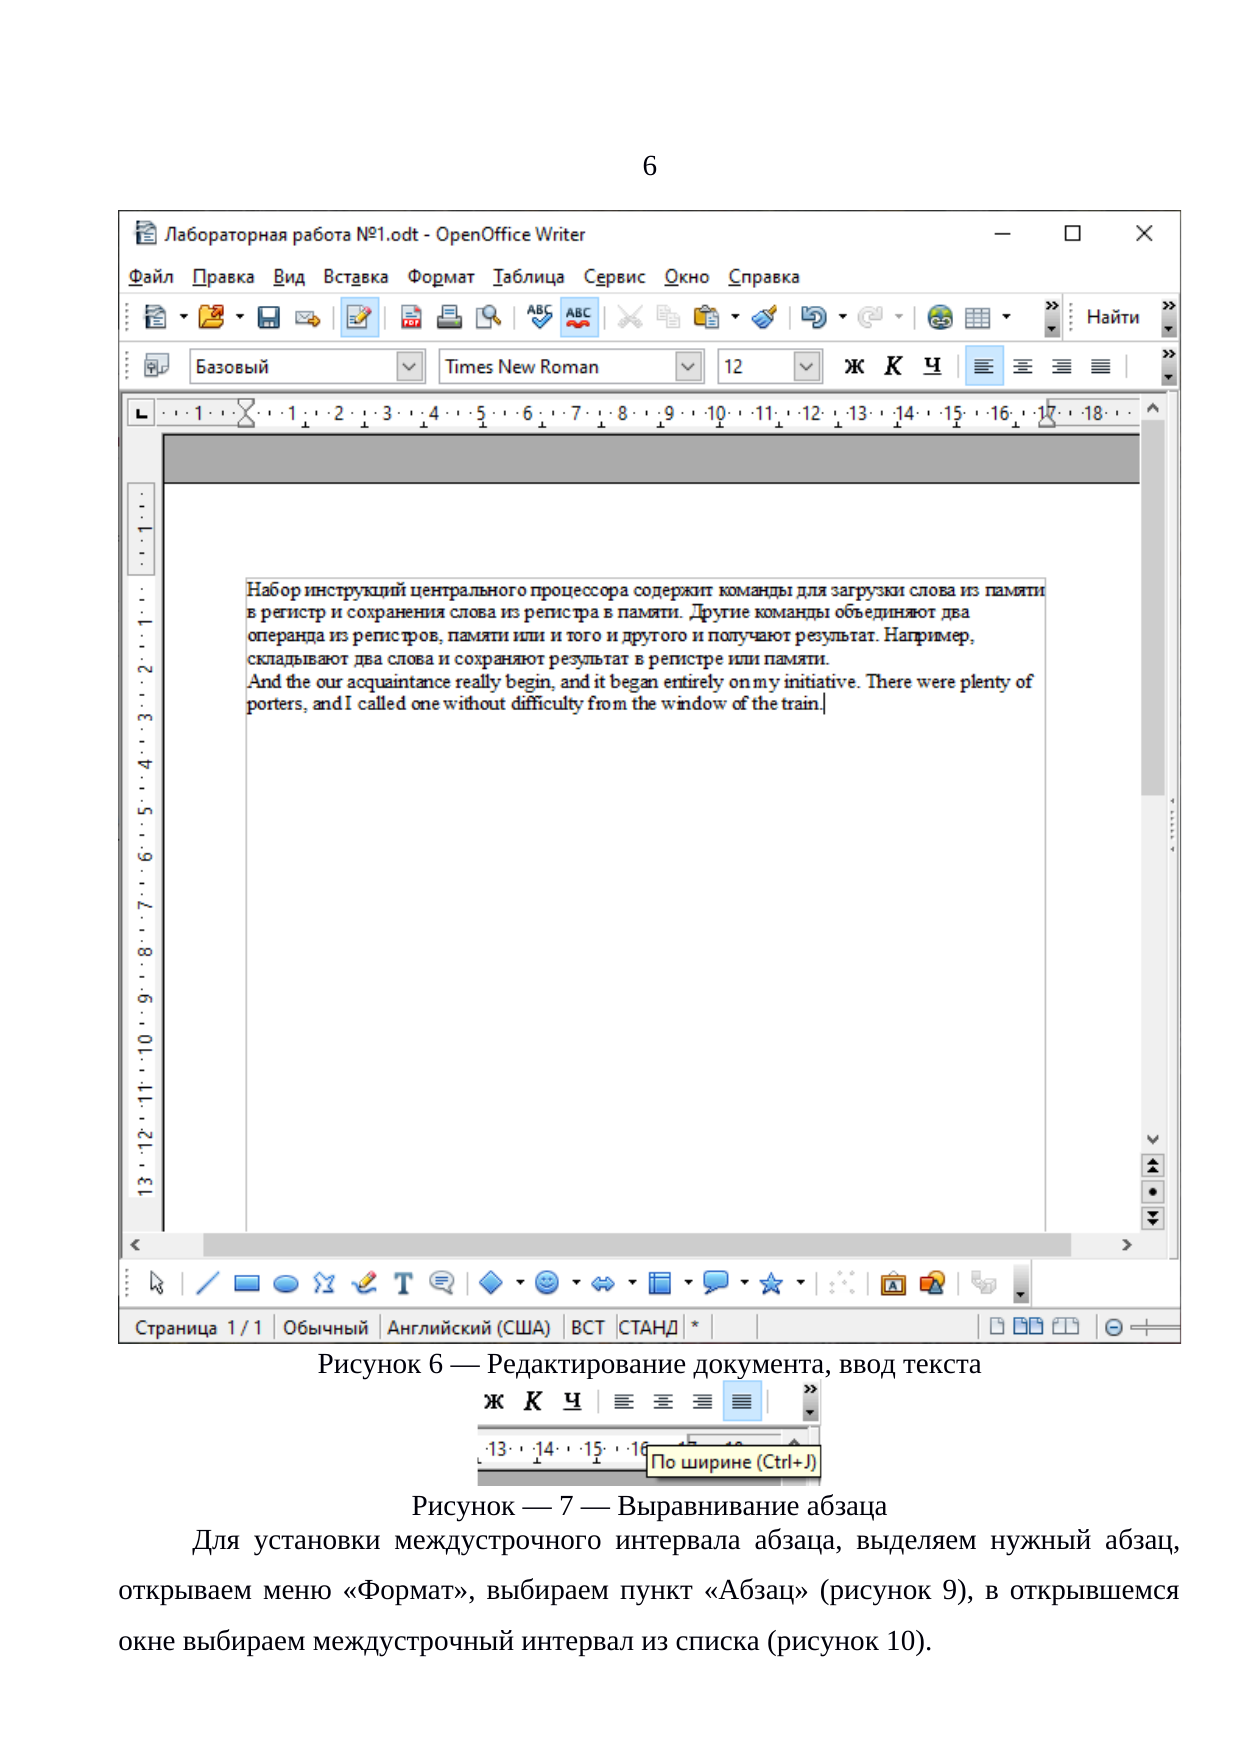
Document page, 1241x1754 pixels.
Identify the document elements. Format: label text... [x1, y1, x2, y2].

picture [118, 210, 1182, 1344]
text Для установки междустрочного интервала абзаца, выделяем нужный абзац, открываем меню «Формат», выбираем пункт «Абзац» (рисунок 9), в открывшемся окне выбираем междустрочный интервал из списка (рисунок 10). [118, 1380, 1181, 1656]
text Рисунок 6 — Редактирование документа, ввод текста [118, 1344, 1181, 1380]
text Рисунок — 7 — Выравнивание абзаца [392, 1380, 907, 1522]
picture [477, 1379, 822, 1486]
